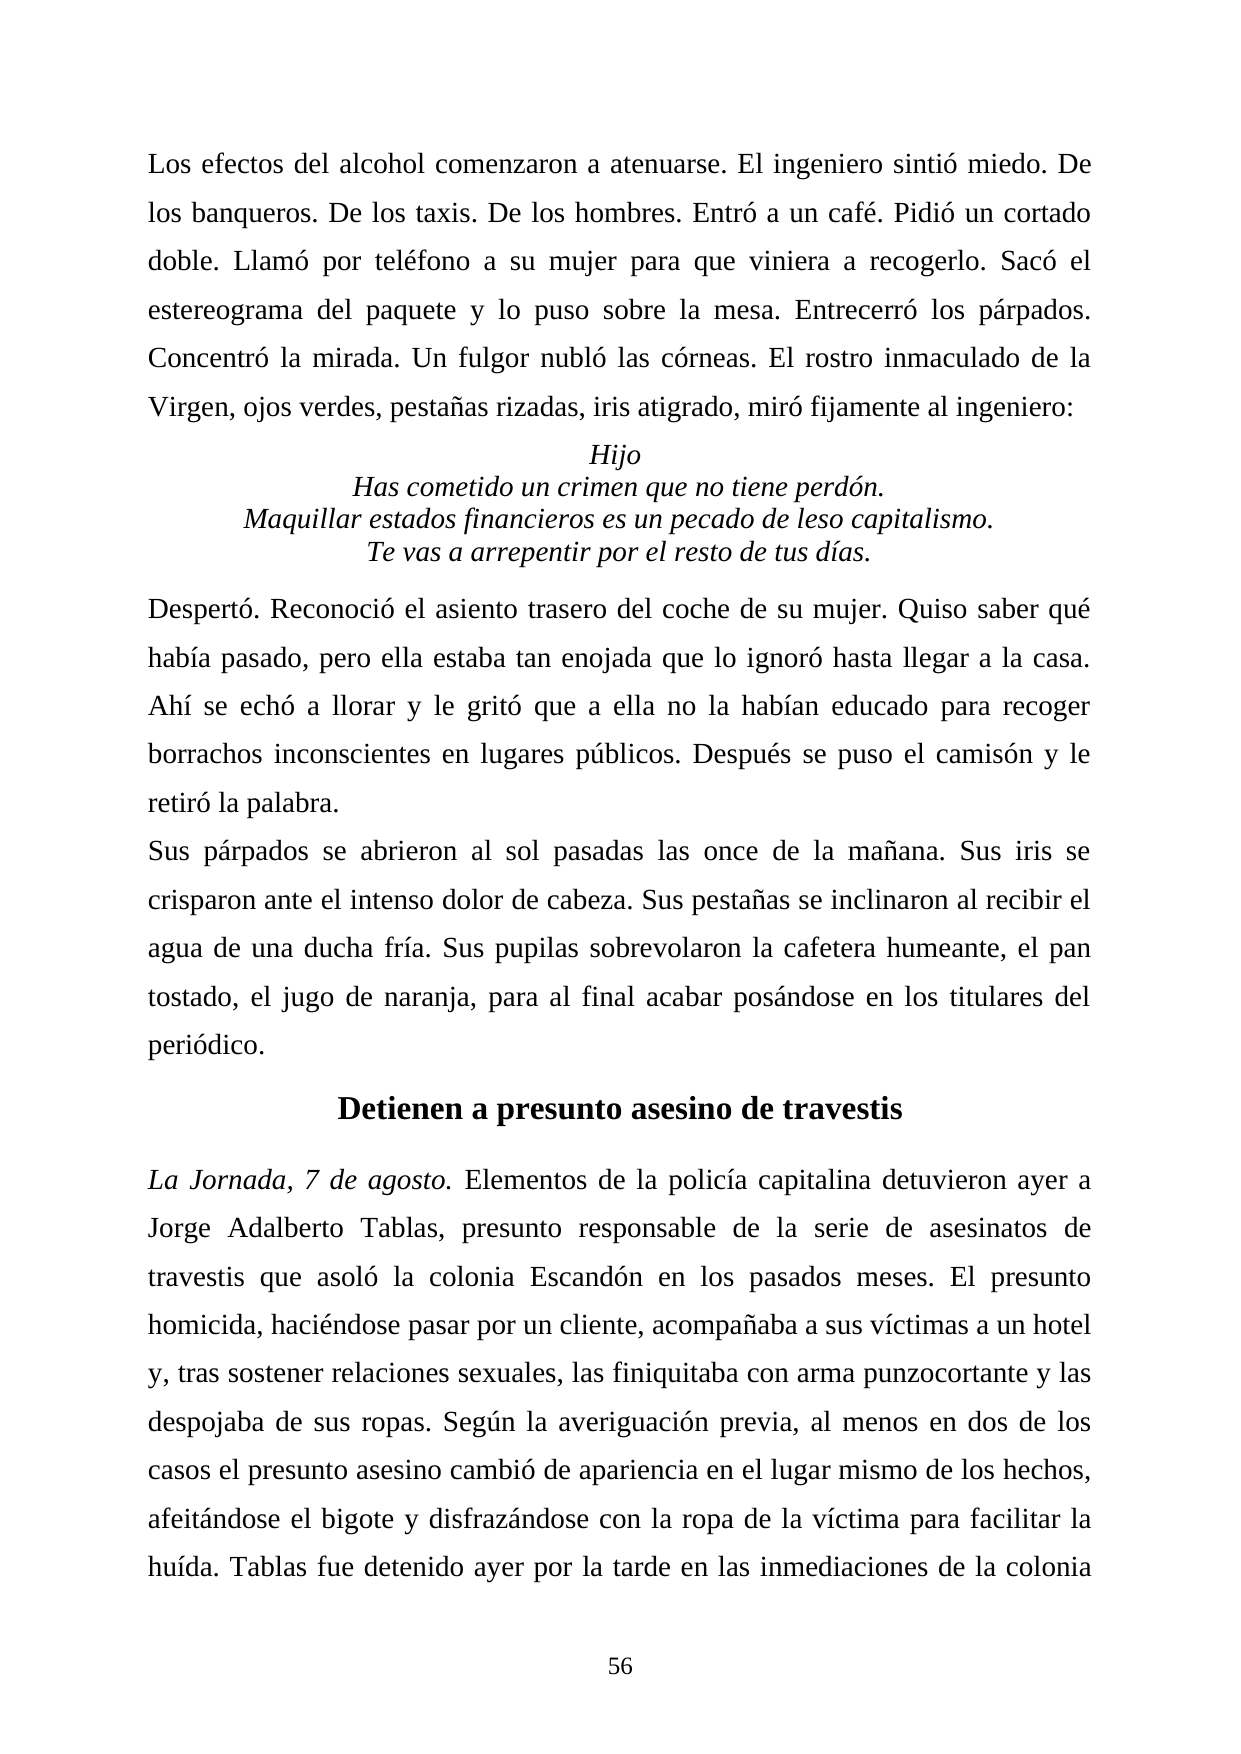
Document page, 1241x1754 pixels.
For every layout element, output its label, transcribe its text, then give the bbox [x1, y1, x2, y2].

text Maquillar estados financieros es un pecado de leso capitalismo. [148, 503, 1092, 535]
text Has cometido un crimen que no tiene perdón. [148, 471, 1092, 503]
text Despertó. Reconoció el asiento trasero del coche de su mujer. Quiso saber qué había pasado, pero ella estaba tan enojada que lo ignoró hasta llegar a la casa. Ahí se echó a llorar y le gritó que a ella no la habían educado para recoger borrachos inconscientes en lugares públicos. Después se puso el camisón y le retiró la palabra. [148, 592, 1092, 818]
text Hijo [148, 438, 1092, 471]
text Los efectos del alcohol comenzaron a atenuarse. El ingeniero sintió miedo. De los banqueros. De los taxis. De los hombres. Entró a un café. Pidió un cortado doble. Llamó por teléfono a su mujer para que viniera a recogerlo. Sacó el estereograma del paquete y lo puso sobre la mesa. Entrecerró los párpados. Concentró la mirada. Un fulgor nubló las córneas. El rostro inmaculado de la Virgen, ojos verdes, pestañas rizadas, iris atigrado, miró fijamente al ingeniero: [148, 148, 1092, 422]
text Te vas a arrepentir por el resto de tus días. [148, 535, 1092, 567]
text Detienen a presunto asesino de travestis [148, 1089, 1092, 1126]
text La Jornada, 7 de agosto. Elementos de la policía capitalina detuvieron ayer a Jorge Adalberto Tablas, presunto responsable de la serie de asesinatos de travestis que asoló la colonia Escandón en los pasados meses. El presunto homicida, haciéndose pasar por un cliente, acompañaba a sus víctimas a un hotel y, tras sostener relaciones sexuales, las finiquitaba con arma punzocortante y las despojaba de sus ropas. Según la averiguación previa, al menos en dos de los casos el presunto asesino cambió de apariencia en el lugar mismo de los hechos, afeitándose el bigote y disfrazándose con la ropa de la víctima para facilitar la huída. Tablas fue detenido ayer por la tarde en las inmediaciones de la colonia [148, 1163, 1092, 1583]
text Sus párpados se abrieron al sol pasadas las once de la mañana. Sus iris se crisparon ante el intenso dolor de cabeza. Sus pestañas se inclinaron al recibir el agua de una ducha fría. Sus pupilas sobrevolaron la cafetera humeante, el pan tostado, el jugo de naranja, para al final acabar posándose en los titulares del periódico. [148, 835, 1092, 1061]
